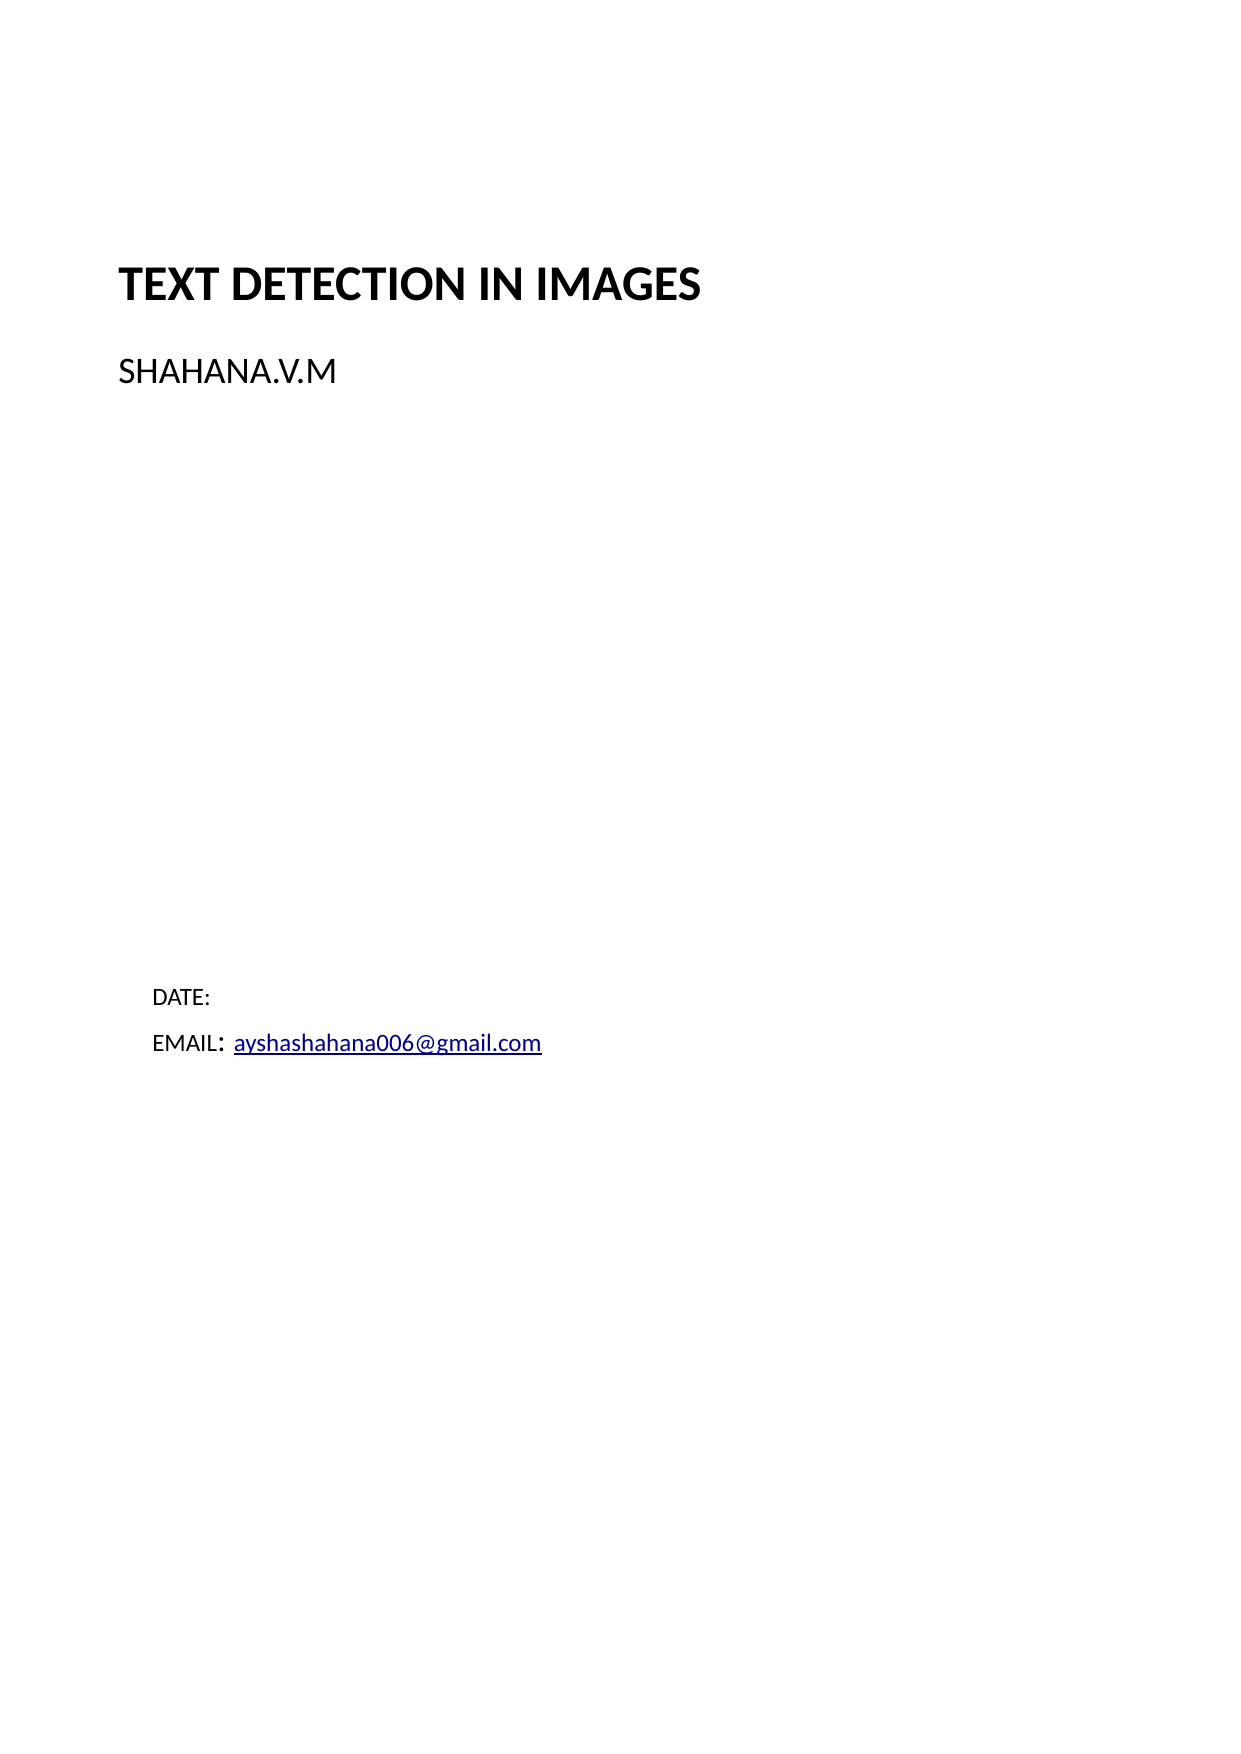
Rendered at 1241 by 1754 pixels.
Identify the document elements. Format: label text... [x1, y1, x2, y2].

text SHAHANA.V.M [118, 347, 1122, 393]
text DATE: EMAIL: ayshashahana006@gmail.com [118, 969, 1122, 1061]
text TEXT DETECTION IN IMAGES [118, 233, 1122, 318]
